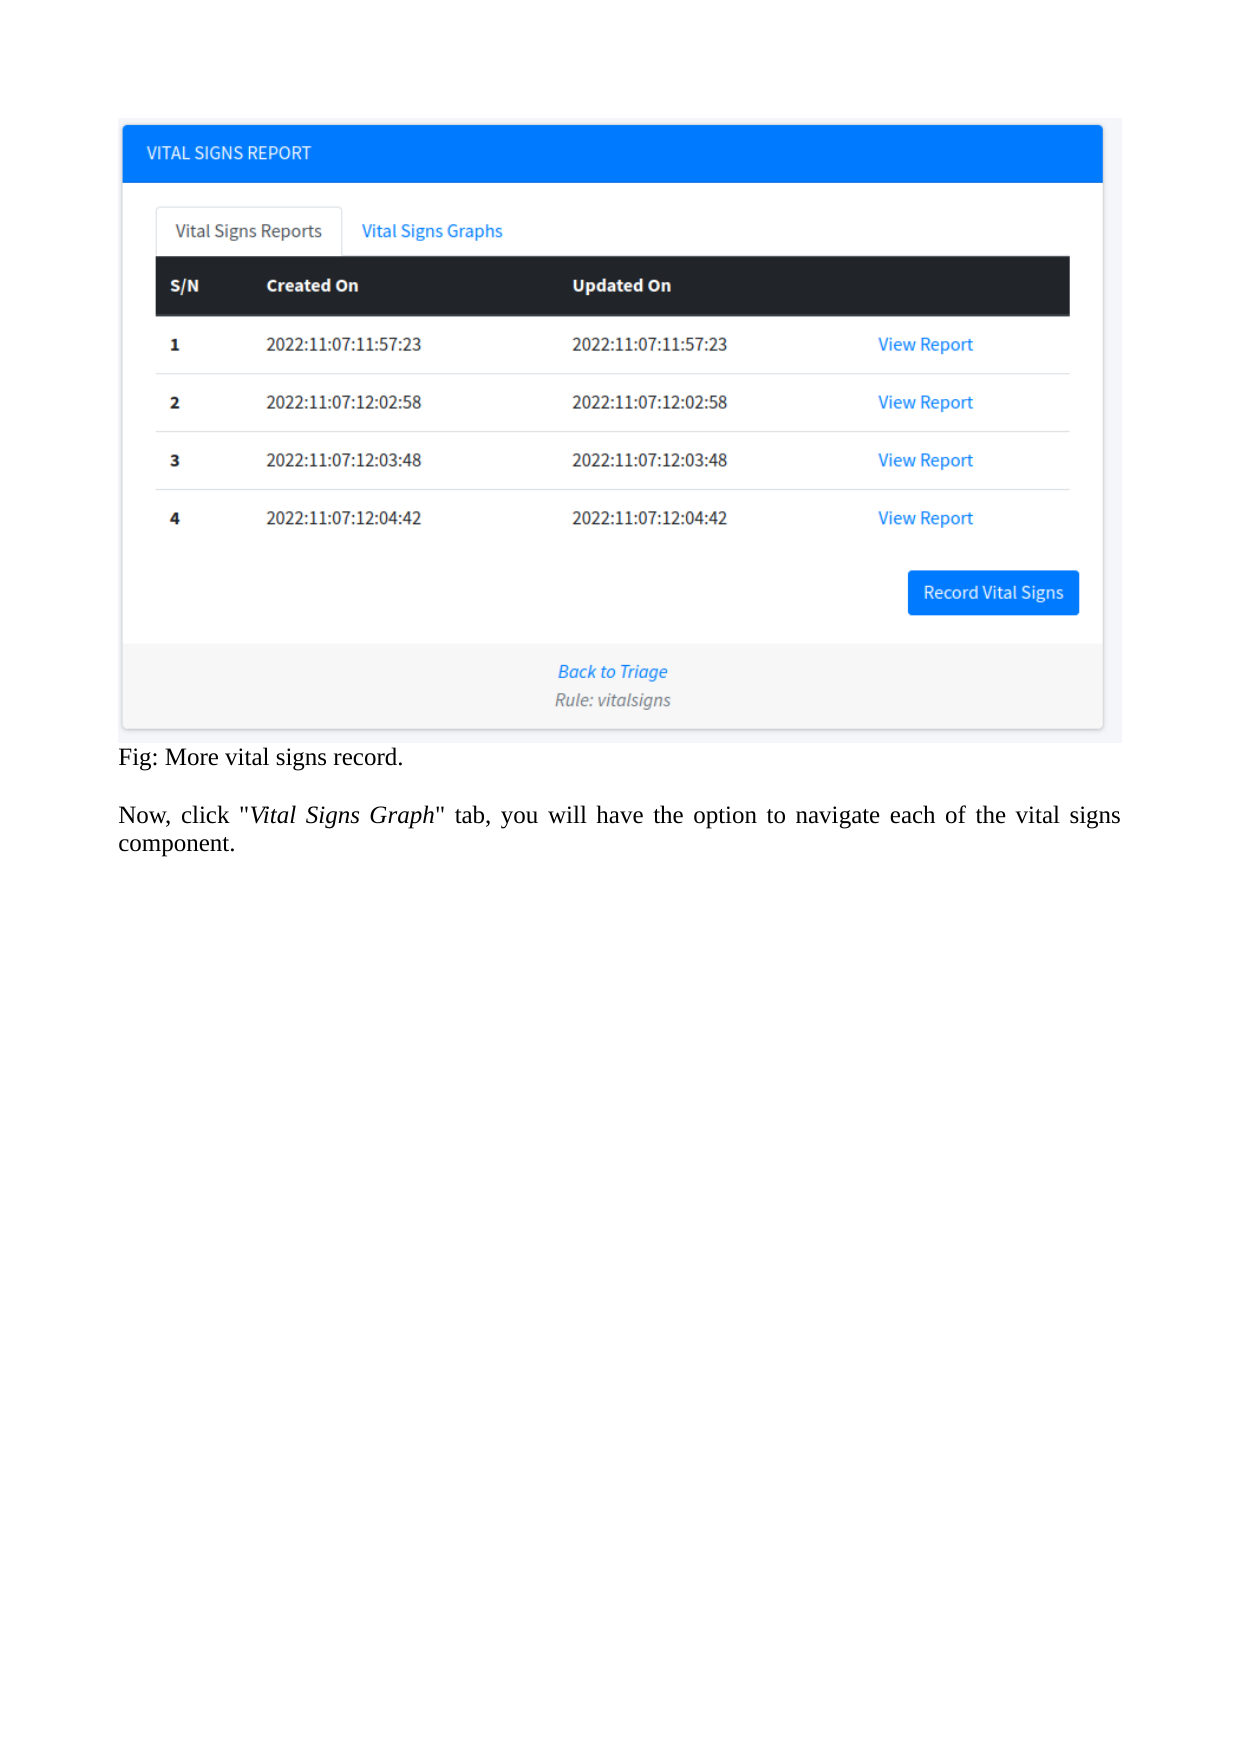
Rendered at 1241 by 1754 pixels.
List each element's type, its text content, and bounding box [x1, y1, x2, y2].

picture [118, 118, 1123, 743]
text Fig: More vital signs record. [118, 743, 1122, 771]
text Now, click "Vital Signs Graph" tab, you will have the option to navigate each of the vital signs component. [118, 800, 1122, 857]
